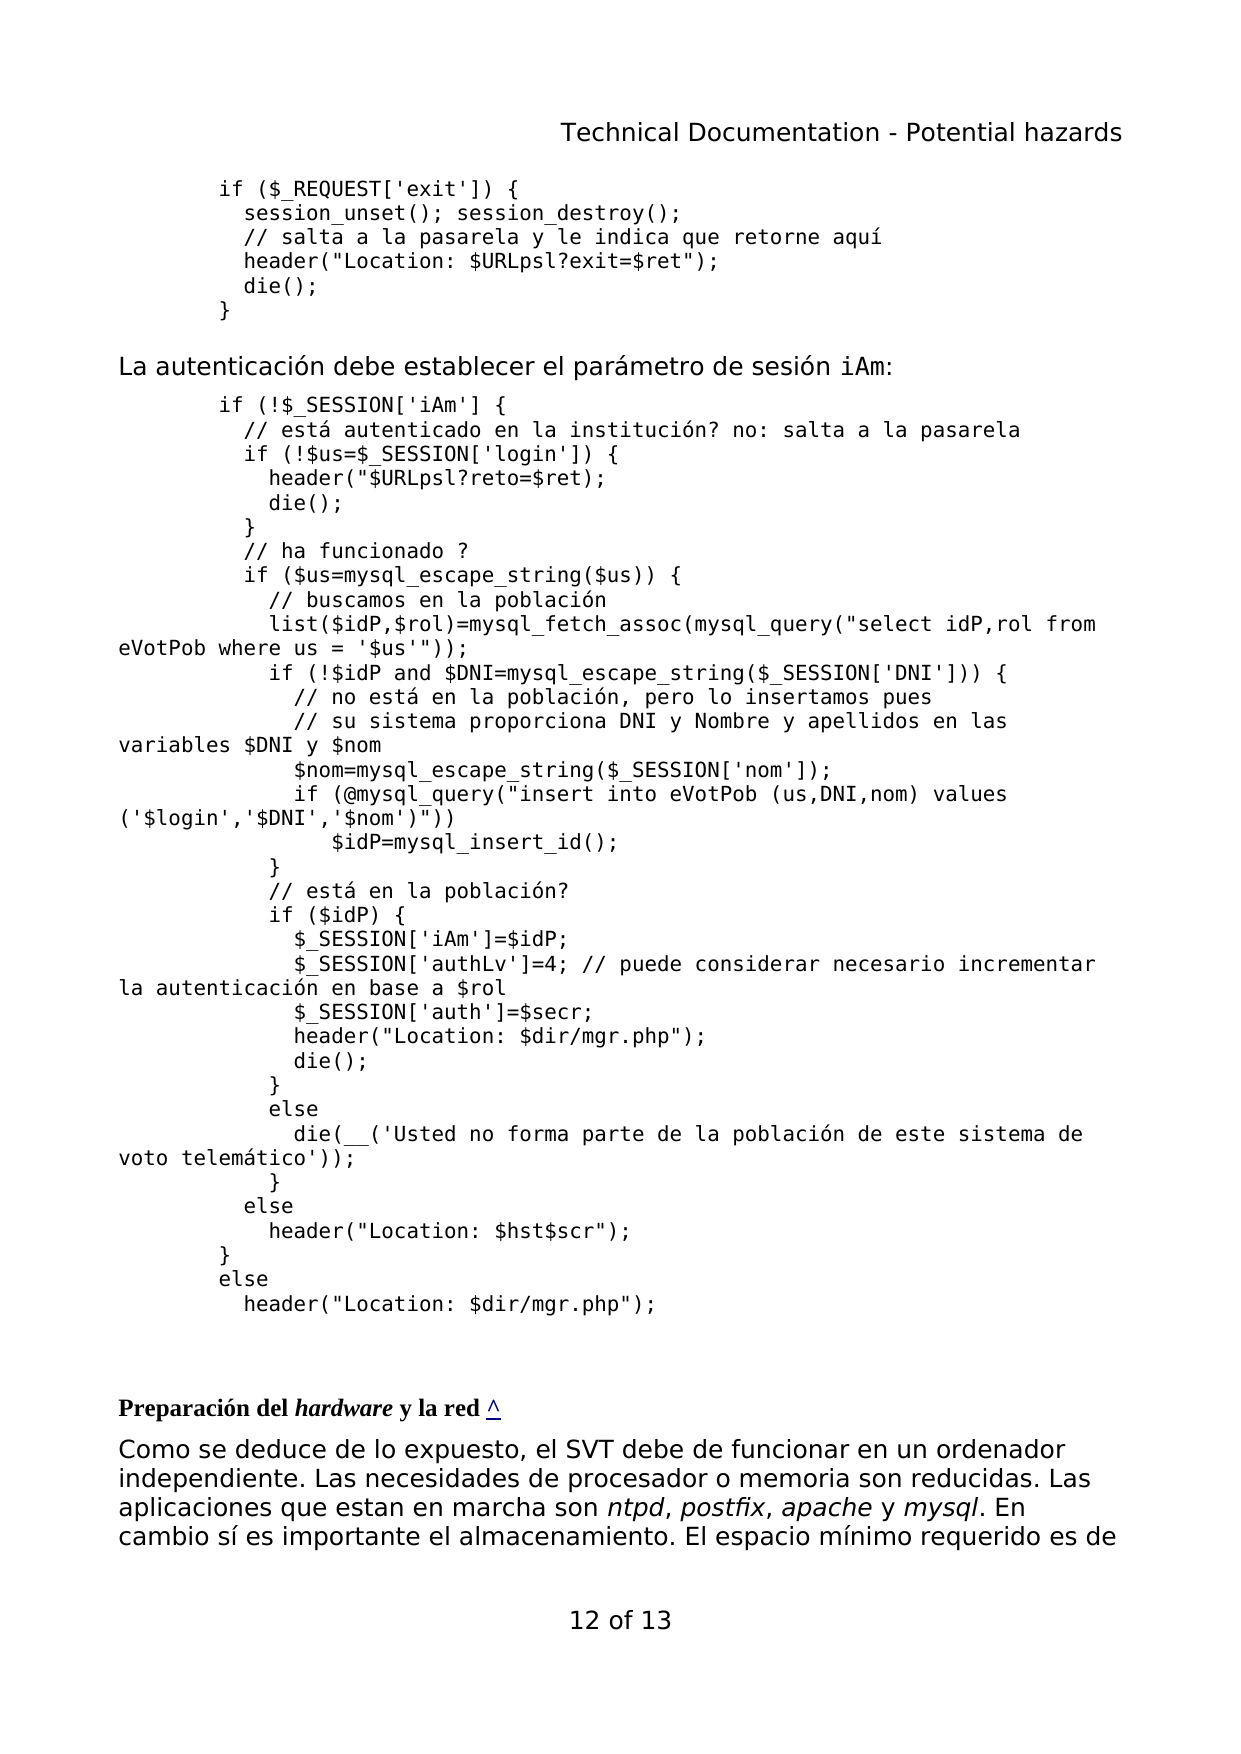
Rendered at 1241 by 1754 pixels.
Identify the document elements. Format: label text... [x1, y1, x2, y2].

text $_SESSION['auth']=$secr; [118, 1000, 1122, 1024]
text // su sistema proporciona DNI y Nombre y apellidos en las variables $DNI y $nom [118, 709, 1122, 758]
text // salta a la pasarela y le indica que retorne aquí [118, 225, 1122, 249]
text $_SESSION['iAm']=$idP; [118, 927, 1122, 952]
text } [118, 1073, 1122, 1097]
text header("Location: $URLpsl?exit=$ret"); [118, 249, 1122, 274]
text $_SESSION['authLv']=4; // puede considerar necesario incrementar la autenticación en base a $rol [118, 952, 1122, 1000]
text die(); [118, 274, 1122, 298]
text header("$URLpsl?reto=$ret); [118, 466, 1122, 491]
text if ($us=mysql_escape_string($us)) { [118, 563, 1122, 588]
subtitle Preparación del hardware y la red ^ [118, 1394, 1122, 1422]
text // no está en la población, pero lo insertamos pues [118, 685, 1122, 709]
text header("Location: $dir/mgr.php"); [118, 1292, 1122, 1316]
text La autenticación debe establecer el parámetro de sesión iAm: [118, 352, 1122, 381]
text die(); [118, 491, 1122, 515]
text if (@mysql_query("insert into eVotPob (us,DNI,nom) values ('$login','$DNI','$nom')")) [118, 782, 1122, 830]
text $nom=mysql_escape_string($_SESSION['nom']); [118, 758, 1122, 782]
text if ($_REQUEST['exit']) { [118, 177, 1122, 201]
text // buscamos en la población [118, 588, 1122, 612]
text Como se deduce de lo expuesto, el SVT debe de funcionar en un ordenador independiente. Las necesidades de procesador o memoria son reducidas. Las aplicaciones que estan en marcha son ntpd, postfix, apache y mysql. En cambio sí es importante el almacenamiento. El espacio mínimo requerido es de [118, 1435, 1122, 1551]
text if ($idP) { [118, 903, 1122, 927]
text // está en la población? [118, 879, 1122, 903]
text if (!$us=$_SESSION['login']) { [118, 442, 1122, 466]
text } [118, 298, 1122, 322]
text die(__('Usted no forma parte de la población de este sistema de voto telemático')); [118, 1122, 1122, 1170]
text } [118, 515, 1122, 539]
text $idP=mysql_insert_id(); [118, 830, 1122, 855]
text else [118, 1194, 1122, 1219]
text } [118, 1243, 1122, 1267]
text die(); [118, 1049, 1122, 1073]
text header("Location: $dir/mgr.php"); [118, 1024, 1122, 1049]
text } [118, 855, 1122, 879]
text else [118, 1097, 1122, 1122]
text if (!$idP and $DNI=mysql_escape_string($_SESSION['DNI'])) { [118, 661, 1122, 685]
text } [118, 1170, 1122, 1194]
text else [118, 1267, 1122, 1292]
text list($idP,$rol)=mysql_fetch_assoc(mysql_query("select idP,rol from eVotPob where us = '$us'")); [118, 612, 1122, 661]
text header("Location: $hst$scr"); [118, 1219, 1122, 1243]
text // está autenticado en la institución? no: salta a la pasarela [118, 418, 1122, 442]
text if (!$_SESSION['iAm'] { [118, 393, 1122, 418]
text // ha funcionado ? [118, 539, 1122, 563]
text session_unset(); session_destroy(); [118, 201, 1122, 225]
